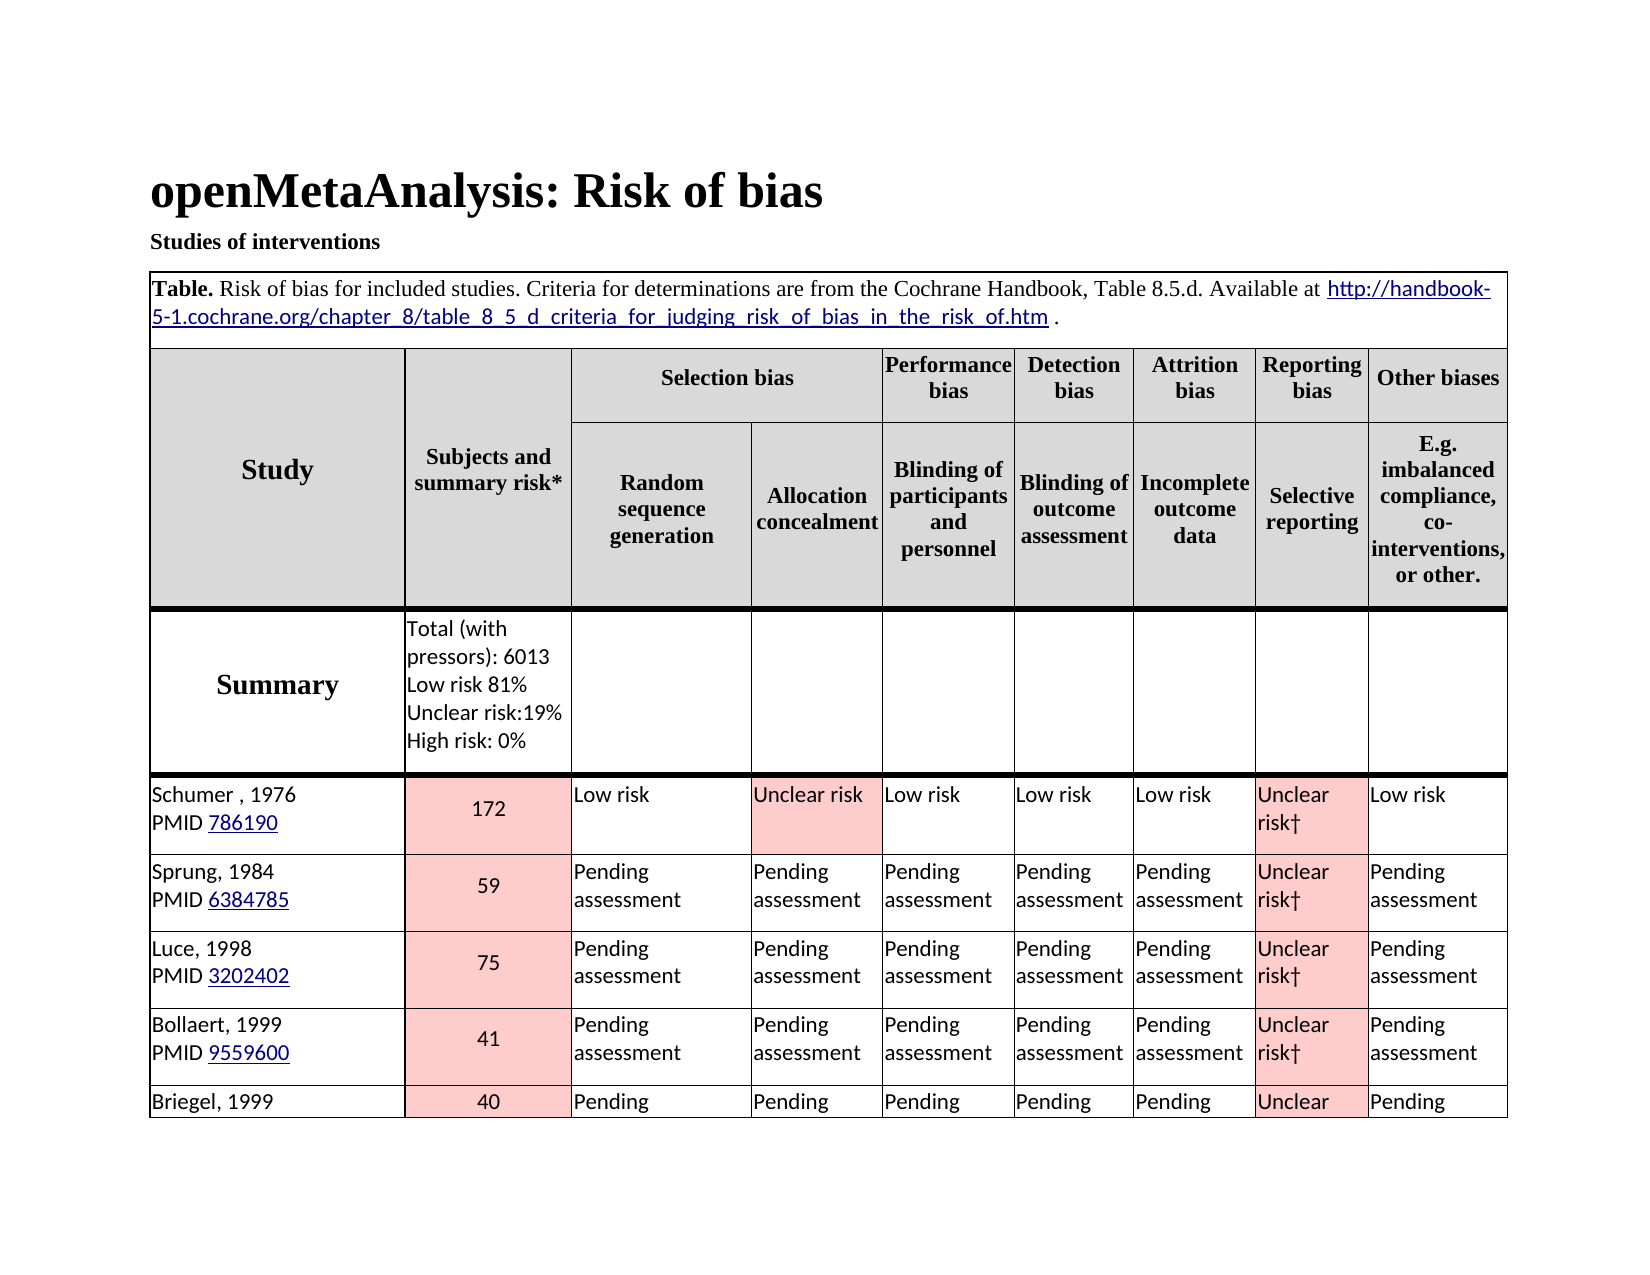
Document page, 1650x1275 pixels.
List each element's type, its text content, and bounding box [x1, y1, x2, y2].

table_cell Luce, 1998 PMID 3202402 [151, 932, 404, 1008]
table_cell Low risk [883, 778, 1014, 854]
table_cell Random sequence generation [572, 423, 751, 606]
table_cell Reporting bias [1256, 349, 1368, 422]
table_cell Pending assessment [1015, 1009, 1133, 1085]
table_cell Low risk [1134, 778, 1255, 854]
table_cell Bollaert, 1999 PMID 9559600 [151, 1009, 404, 1085]
table_cell 75 [406, 932, 571, 1008]
table_cell Pending assessment [572, 1009, 751, 1085]
table_cell Detection bias [1015, 349, 1133, 422]
table_cell Pending assessment [572, 932, 751, 1008]
table_cell Unclear [1256, 1086, 1368, 1117]
table_cell [752, 612, 882, 772]
table_cell Blinding of participants and personnel [883, 423, 1014, 606]
table_cell Unclear risk† [1256, 855, 1368, 931]
table_header Table. Risk of bias for included studies. Criteria for determinations are from the Cochrane Handbook, Table 8.5.d. Available at http://handbook-5-1.cochrane.org/chapter_8/table_8_5_d_criteria_for_judging_risk_of_bias_in_the_risk_of.htm . [151, 273, 1507, 348]
table_cell [1134, 612, 1255, 772]
table_cell Low risk [1015, 778, 1133, 854]
table_cell Pending assessment [883, 932, 1014, 1008]
table_cell 172 [406, 778, 571, 854]
table_cell Pending assessment [752, 855, 882, 931]
table_cell Unclear risk† [1256, 778, 1368, 854]
table_cell [572, 612, 751, 772]
table_cell Summary [151, 612, 404, 772]
table_cell Incomplete outcome data [1134, 423, 1255, 606]
table_cell [883, 612, 1014, 772]
table_cell Pending [1134, 1086, 1255, 1117]
table_cell Pending assessment [1369, 932, 1507, 1008]
table_cell Pending assessment [883, 1009, 1014, 1085]
table_cell E.g. imbalanced compliance, co-interventions, or other. [1369, 423, 1507, 606]
table_cell Pending [572, 1086, 751, 1117]
table_cell Pending [1015, 1086, 1133, 1117]
table_cell Total (with pressors): 6013 Low risk 81% Unclear risk:19% High risk: 0% [406, 612, 571, 772]
table_cell Pending [1369, 1086, 1507, 1117]
table_cell Pending assessment [1369, 855, 1507, 931]
table_cell Blinding of outcome assessment [1015, 423, 1133, 606]
table_cell 41 [406, 1009, 571, 1085]
table_cell Subjects and summary risk* [406, 349, 571, 606]
table_cell Pending assessment [1015, 855, 1133, 931]
table_cell Pending assessment [1134, 1009, 1255, 1085]
table_cell Performance bias [883, 349, 1014, 422]
table_cell Pending assessment [752, 932, 882, 1008]
table_cell [1256, 612, 1368, 772]
table_cell Pending assessment [572, 855, 751, 931]
table_cell Pending assessment [883, 855, 1014, 931]
table_cell Sprung, 1984 PMID 6384785 [151, 855, 404, 931]
table_cell Low risk [1369, 778, 1507, 854]
table_cell Unclear risk† [1256, 932, 1368, 1008]
text Studies of interventions [150, 228, 1500, 255]
table_cell Unclear risk† [1256, 1009, 1368, 1085]
table_cell Selective reporting [1256, 423, 1368, 606]
table_cell Other biases [1369, 349, 1507, 422]
table_cell 40 [406, 1086, 571, 1117]
table_cell Schumer , 1976 PMID 786190 [151, 778, 404, 854]
table_cell Allocation concealment [752, 423, 882, 606]
table_cell Pending assessment [1134, 855, 1255, 931]
table_cell Pending assessment [752, 1009, 882, 1085]
table_cell Low risk [572, 778, 751, 854]
text openMetaAnalysis: Risk of bias [150, 160, 1500, 218]
table_cell Pending assessment [1369, 1009, 1507, 1085]
table_cell Pending assessment [1134, 932, 1255, 1008]
table_cell Study [151, 349, 404, 606]
table_cell Attrition bias [1134, 349, 1255, 422]
table_cell 59 [406, 855, 571, 931]
table_cell Selection bias [572, 349, 882, 422]
table_cell Pending assessment [1015, 932, 1133, 1008]
table_cell Pending [752, 1086, 882, 1117]
table_cell Briegel, 1999 [151, 1086, 404, 1117]
table_cell [1369, 612, 1507, 772]
table_cell [1015, 612, 1133, 772]
table_cell Unclear risk [752, 778, 882, 854]
table_cell Pending [883, 1086, 1014, 1117]
